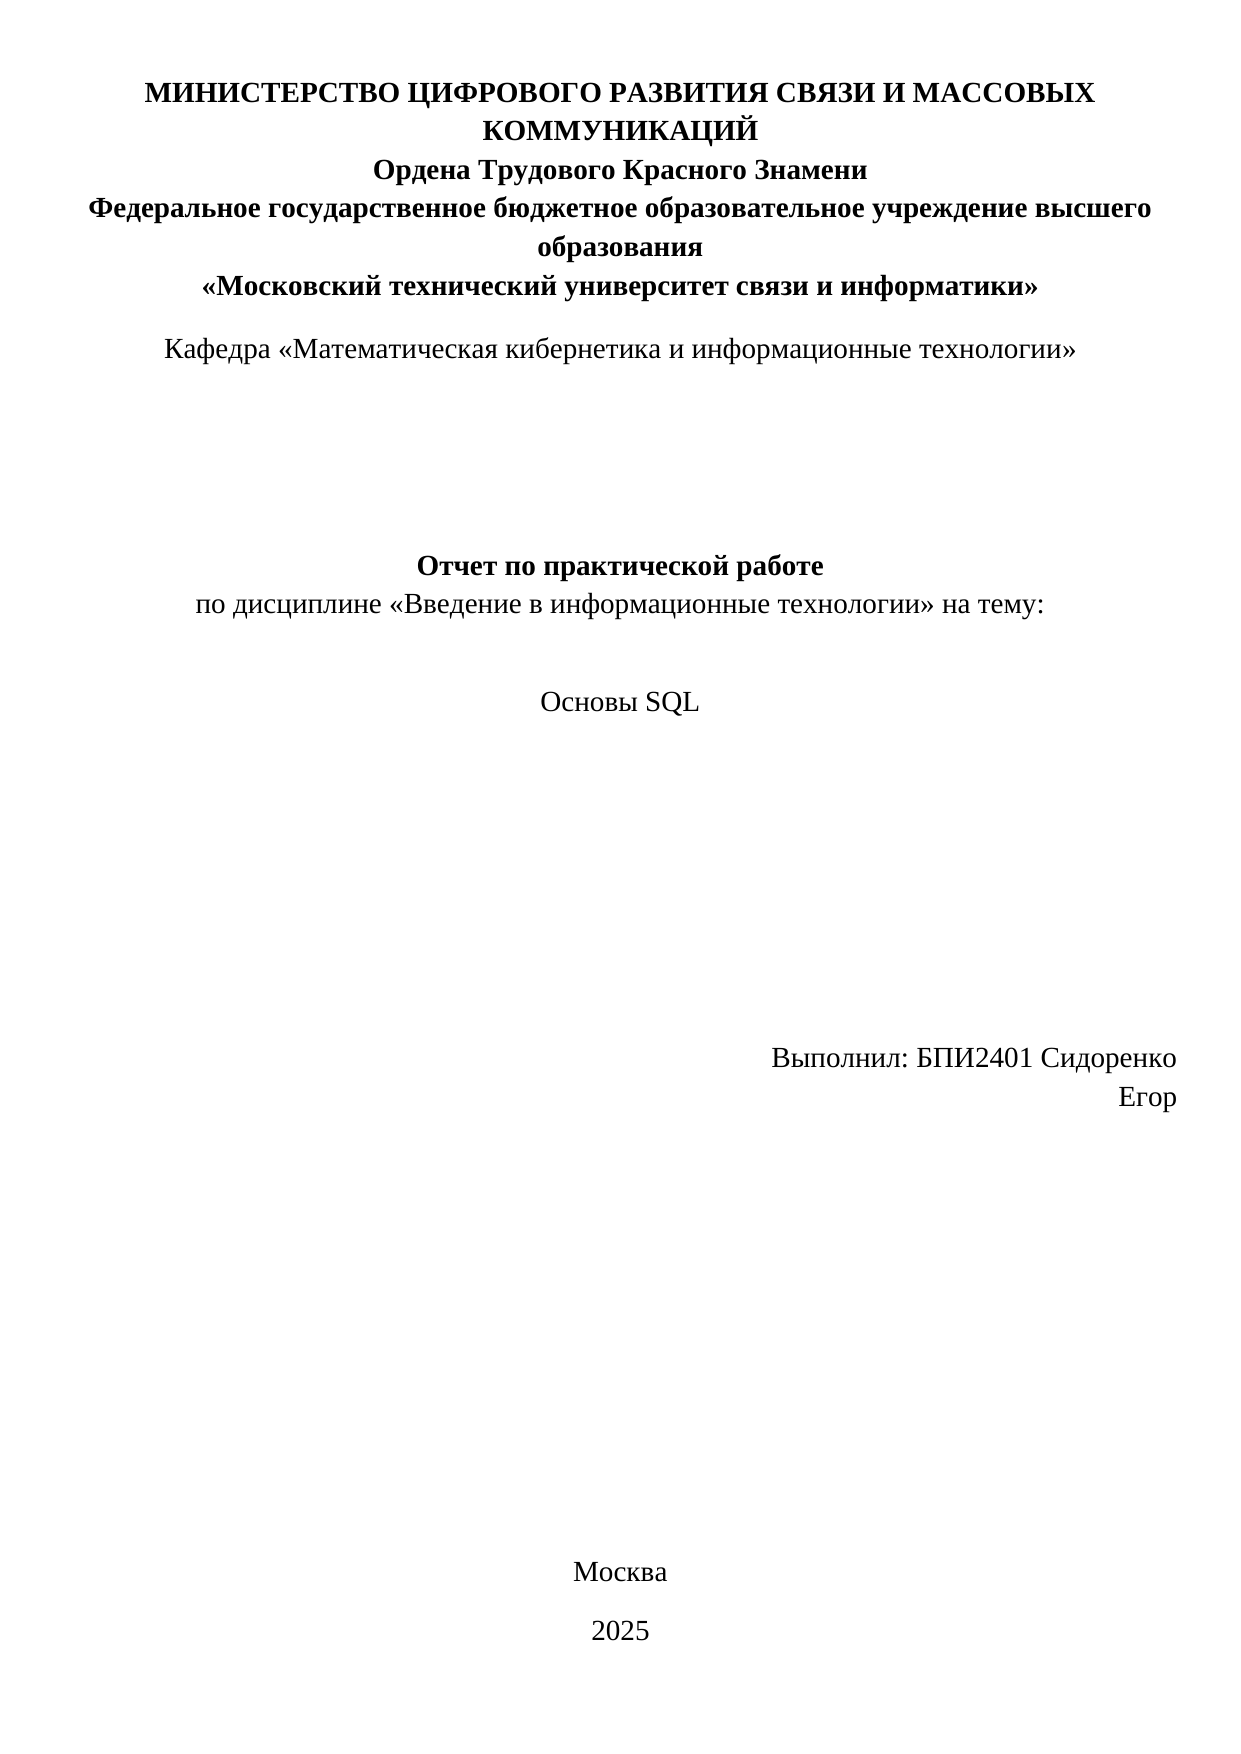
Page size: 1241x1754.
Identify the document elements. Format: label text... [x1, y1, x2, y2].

text Федеральное государственное бюджетное образовательное учреждение высшего образования [75, 191, 1165, 263]
text Москва [75, 1554, 1165, 1588]
text 2025 [75, 1613, 1165, 1647]
text по дисциплине «Введение в информационные технологии» на тему: [75, 586, 1165, 620]
text «Московский технический университет связи и информатики» [75, 268, 1165, 301]
text Выполнил: БПИ2401 Сидоренко Егор [222, 1041, 1177, 1113]
text Ордена Трудового Красного Знамени [75, 152, 1165, 186]
text Кафедра «Математическая кибернетика и информационные технологии» [75, 331, 1165, 365]
text МИНИСТЕРСТВО ЦИФРОВОГО РАЗВИТИЯ СВЯЗИ И МАССОВЫХ КОММУНИКАЦИЙ [75, 75, 1165, 147]
text Основы SQL [75, 684, 1165, 718]
text Отчет по практической работе [75, 548, 1165, 581]
